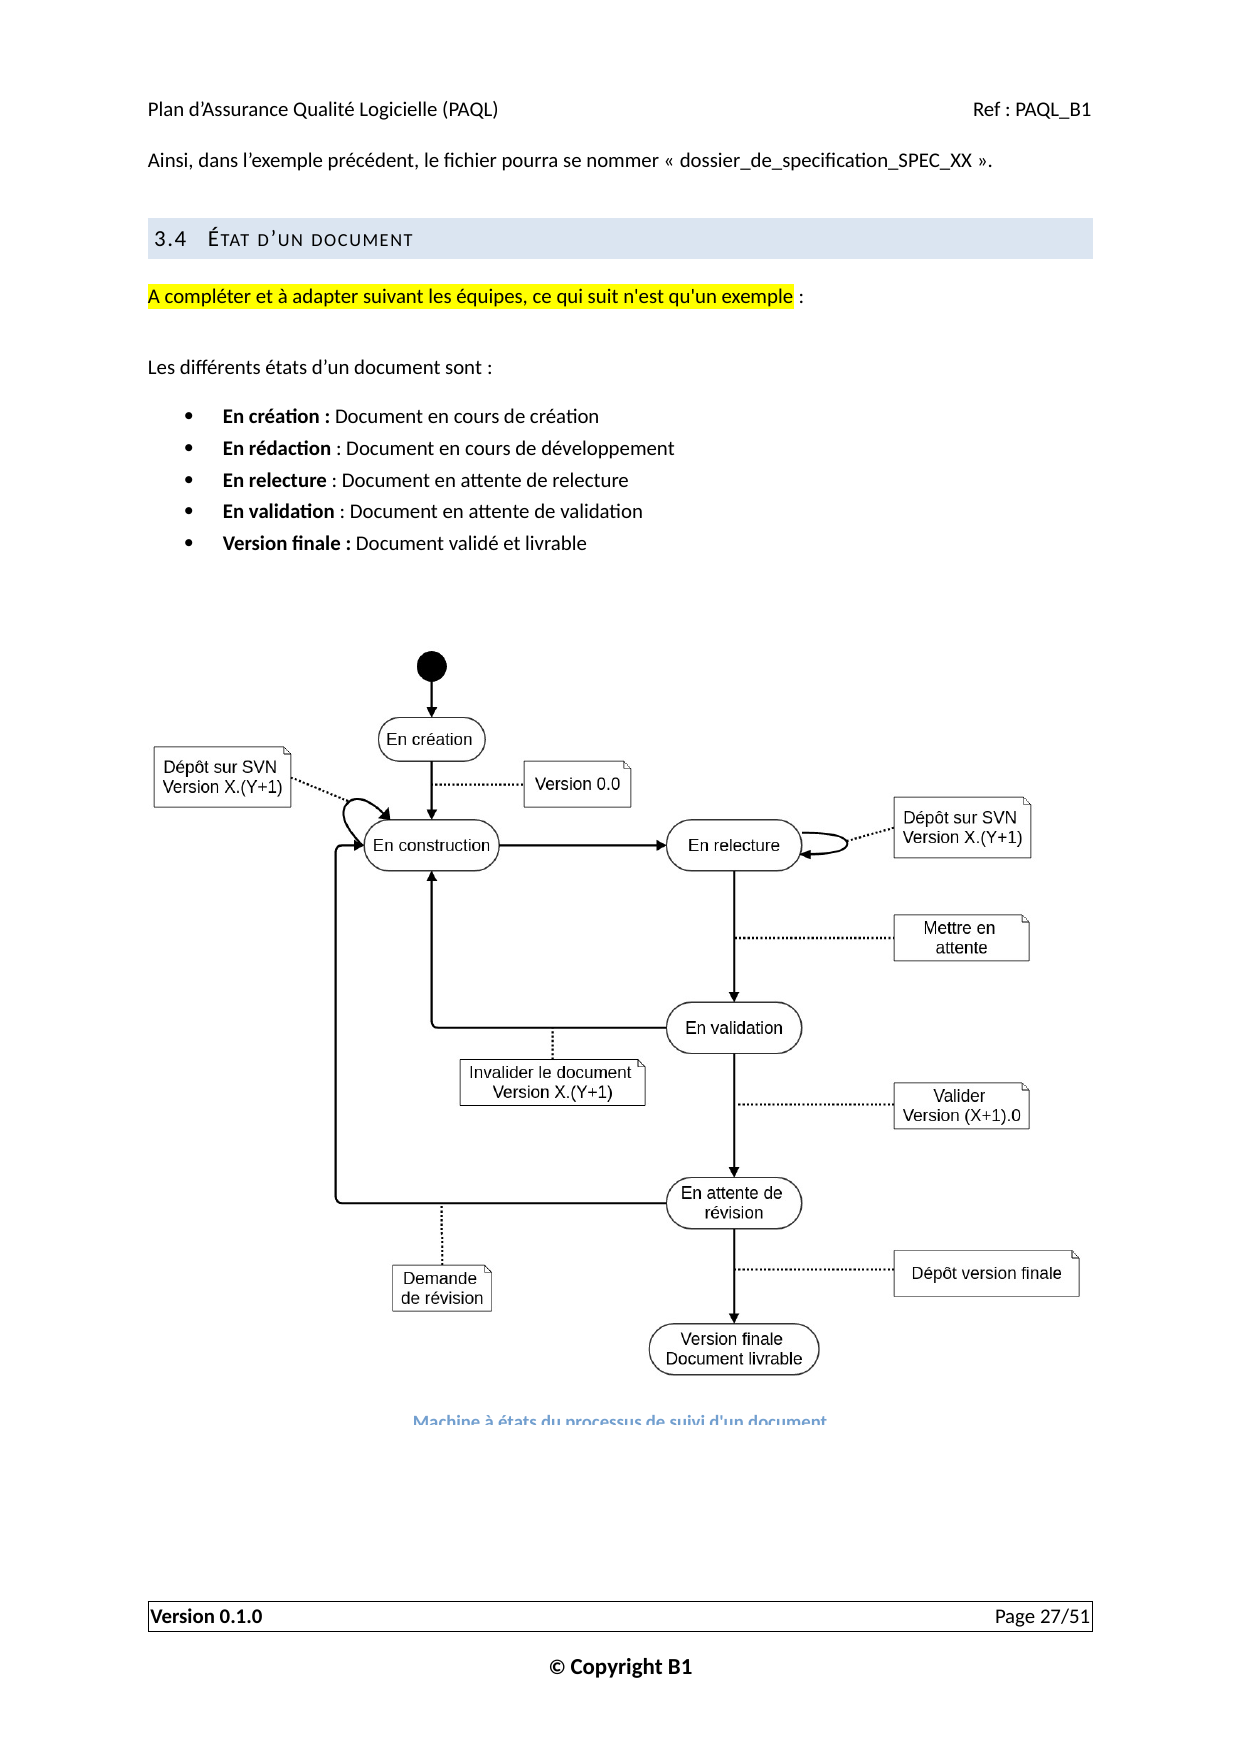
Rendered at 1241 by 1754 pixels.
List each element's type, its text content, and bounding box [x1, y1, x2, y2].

text Les différents états d’un document sont : [148, 354, 1093, 379]
text [148, 594, 1093, 614]
list En rédaction : Document en cours de développement [185, 435, 1093, 461]
list Version finale : Document validé et livrable [185, 530, 1093, 556]
text A compléter et à adapter suivant les équipes, ce qui suit n'est qu'un exemple : [148, 283, 1093, 309]
list État d’un document [154, 225, 1086, 252]
list En création : Document en cours de création [185, 404, 1093, 429]
list En relecture : Document en attente de relecture [185, 467, 1093, 492]
list En validation : Document en attente de validation [185, 499, 1093, 524]
text Ainsi, dans l’exemple précédent, le fichier pourra se nommer « dossier_de_specification_SPEC_XX ». [148, 148, 1093, 173]
text Machine à états du processus de suivi d'un document [148, 1389, 1093, 1425]
